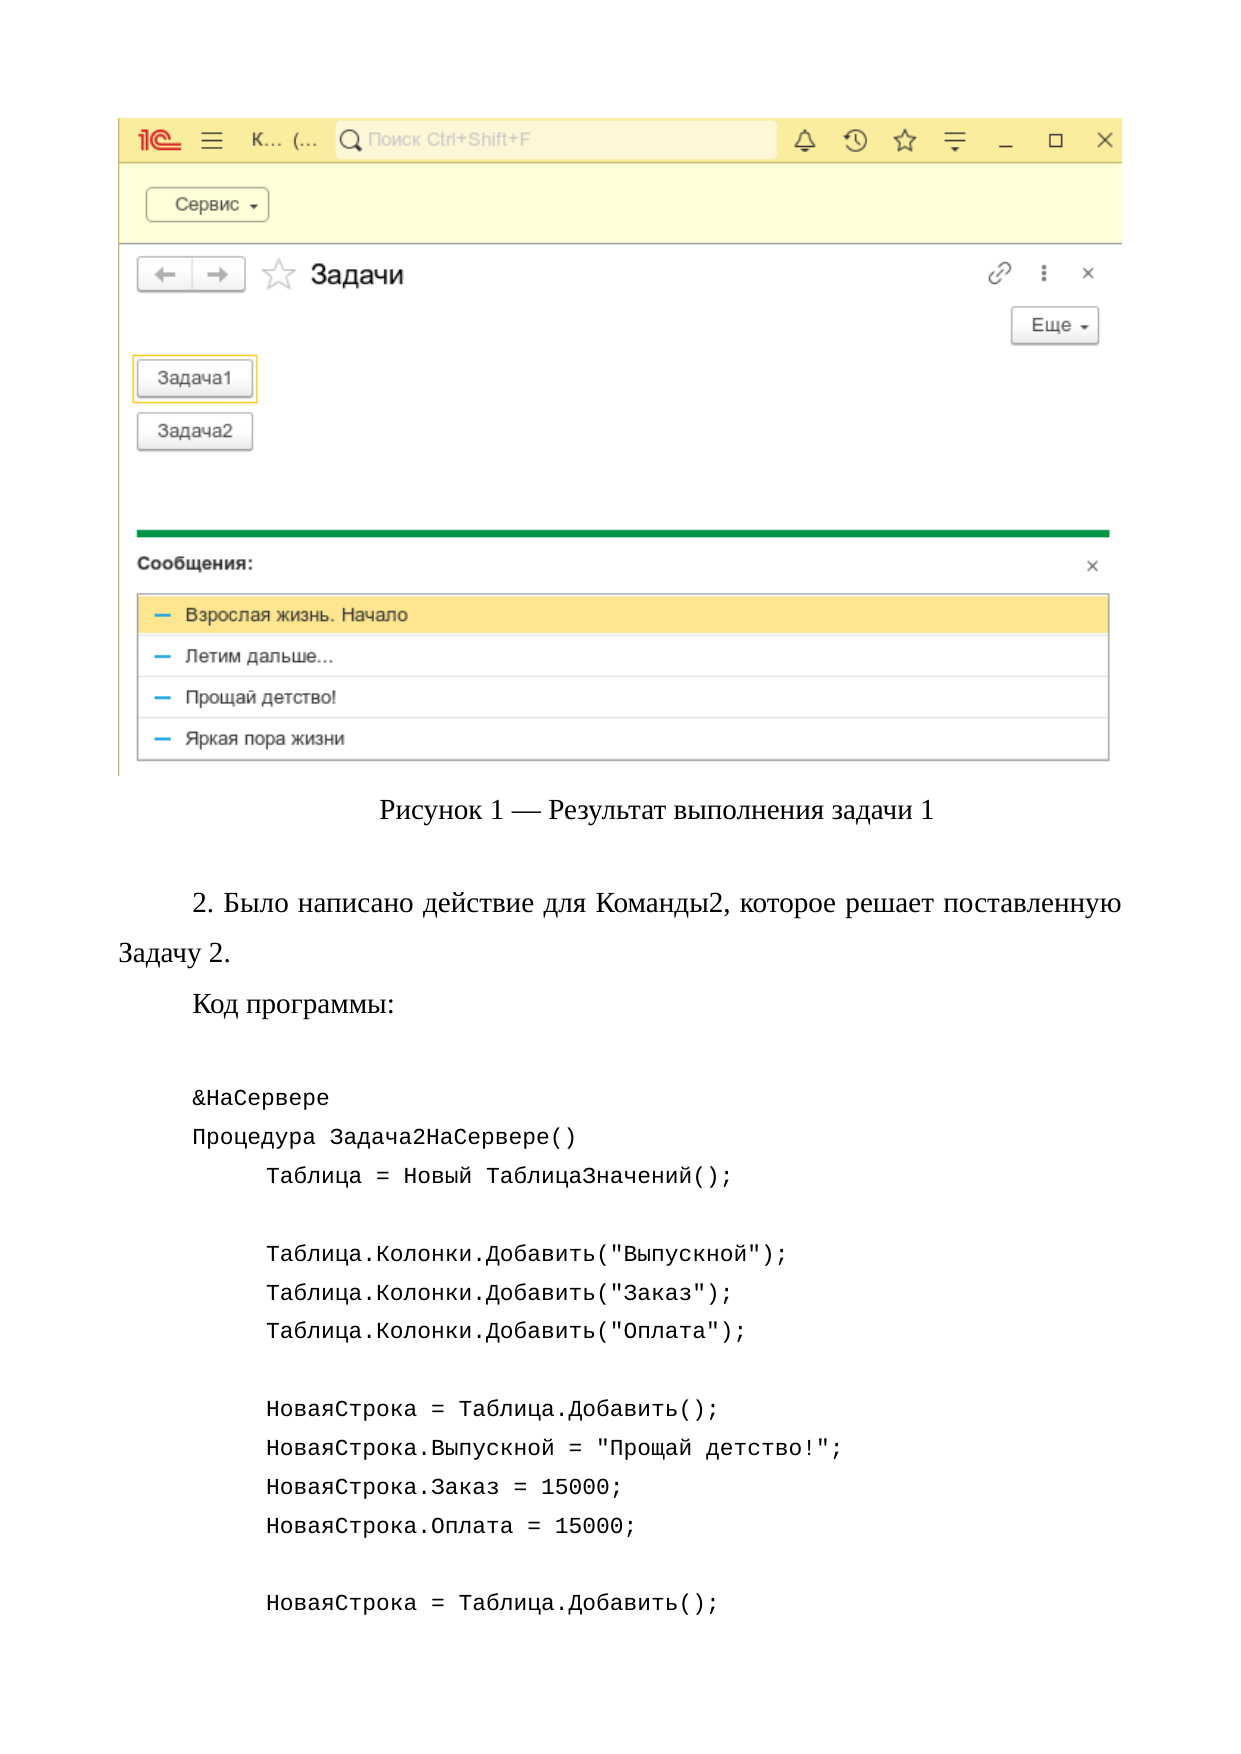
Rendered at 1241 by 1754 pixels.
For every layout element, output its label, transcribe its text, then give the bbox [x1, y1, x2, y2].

picture [118, 118, 1123, 776]
text 2. Было написано действие для Команды2, которое решает поставленную Задачу 2. [118, 885, 1122, 969]
text НоваяСтрока = Таблица.Добавить(); [118, 1397, 1122, 1423]
text НоваяСтрока.Оплата = 15000; [118, 1514, 1122, 1540]
text Таблица.Колонки.Добавить("Заказ"); [118, 1281, 1122, 1307]
text НоваяСтрока.Выпускной = "Прощай детство!"; [118, 1436, 1122, 1462]
text &НаСервере [118, 1087, 1122, 1112]
text Таблица.Колонки.Добавить("Выпускной"); [118, 1242, 1122, 1268]
text Код программы: [118, 986, 1122, 1019]
text НоваяСтрока.Заказ = 15000; [118, 1475, 1122, 1501]
text Таблица = Новый ТаблицаЗначений(); [118, 1164, 1122, 1190]
text Таблица.Колонки.Добавить("Оплата"); [118, 1320, 1122, 1346]
text Процедура Задача2НаСервере() [118, 1125, 1122, 1151]
text Рисунок 1 — Результат выполнения задачи 1 [118, 776, 1122, 825]
text НоваяСтрока = Таблица.Добавить(); [118, 1592, 1122, 1618]
